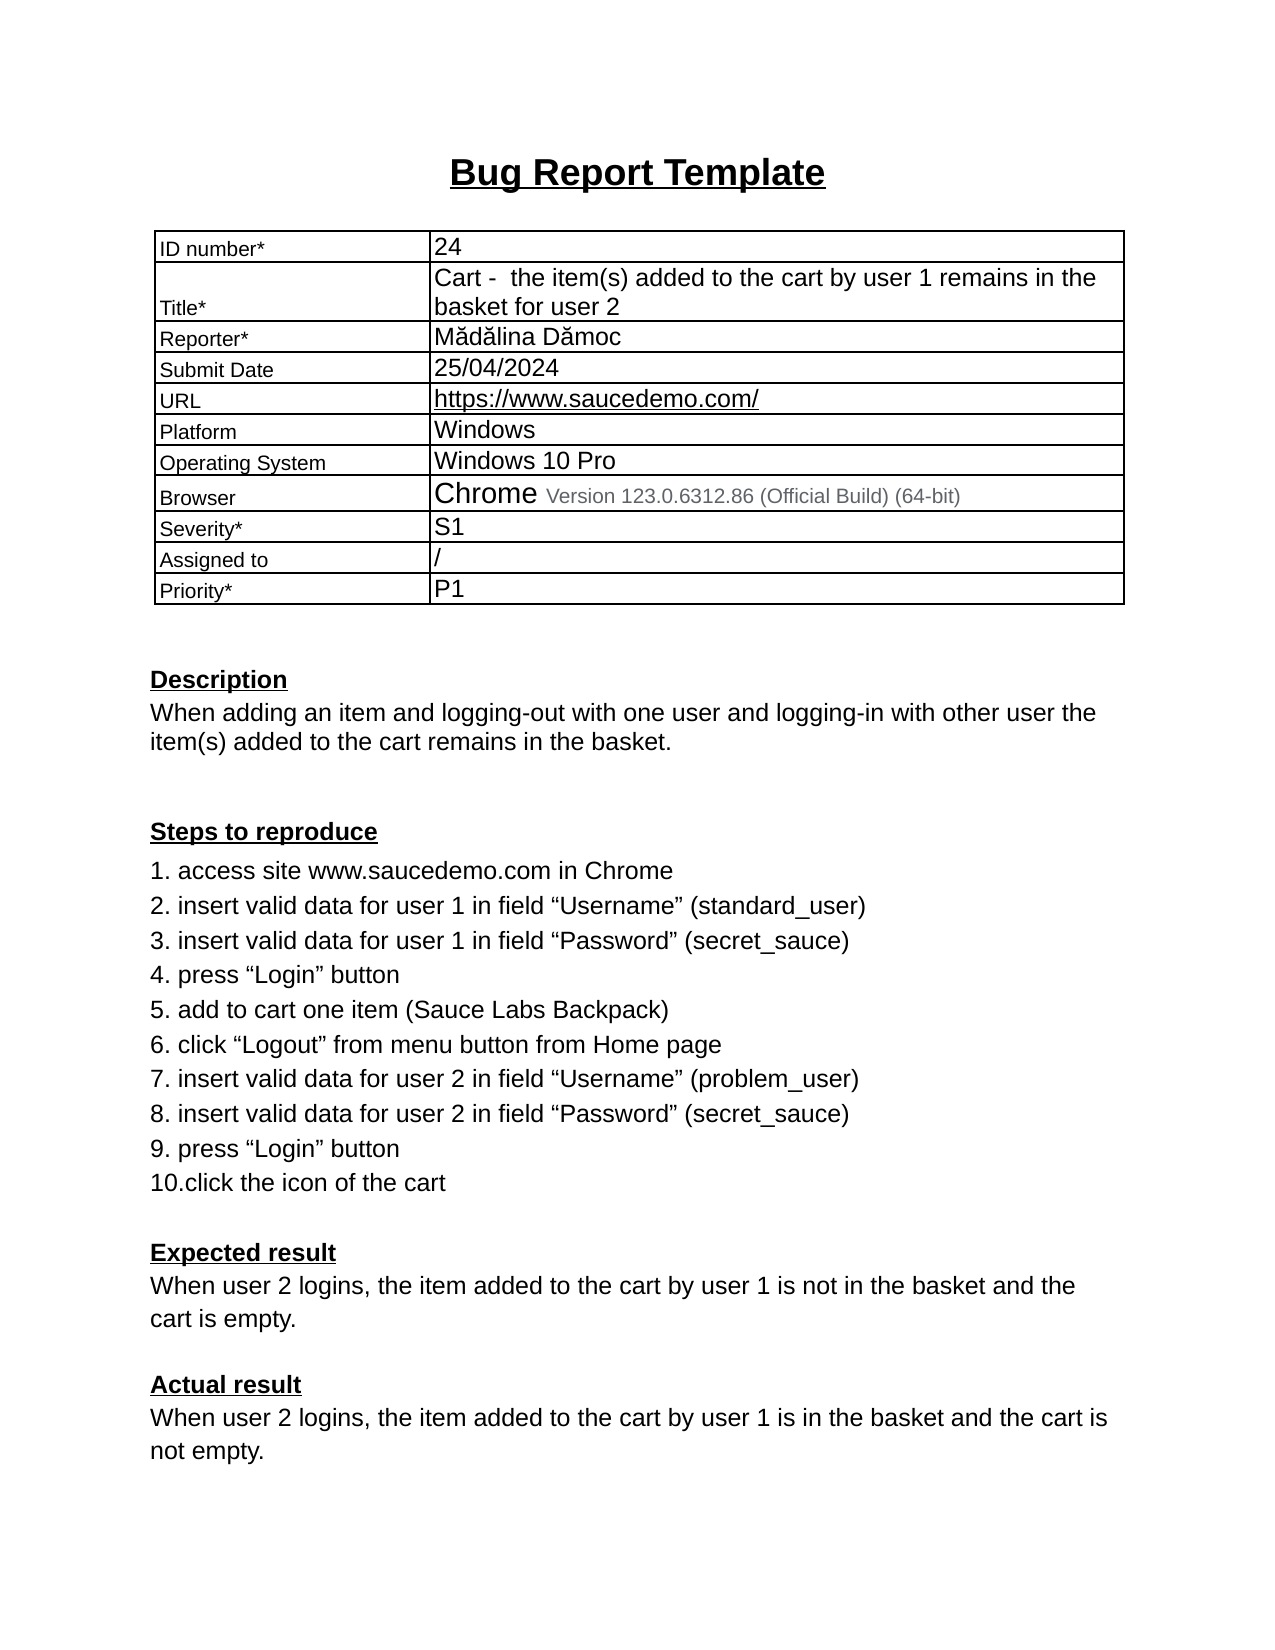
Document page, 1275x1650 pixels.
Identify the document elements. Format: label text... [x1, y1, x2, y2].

text Expected result [150, 1238, 1125, 1267]
text 6. click “Logout” from menu button from Home page [150, 1030, 1125, 1058]
table_cell Windows [431, 415, 1123, 443]
table_header 24 [431, 232, 1123, 261]
table_cell Windows 10 Pro [431, 446, 1123, 474]
text 10.click the icon of the cart [150, 1168, 1125, 1197]
table_cell S1 [431, 512, 1123, 541]
text 3. insert valid data for user 1 in field “Password” (secret_sauce) [150, 926, 1125, 954]
table_cell / [431, 543, 1123, 572]
text 8. insert valid data for user 2 in field “Password” (secret_sauce) [150, 1099, 1125, 1128]
table_cell 25/04/2024 [431, 353, 1123, 382]
table_header ID number* [156, 232, 429, 261]
table_cell Browser [156, 476, 429, 510]
table_cell Priority* [156, 574, 429, 602]
text 7. insert valid data for user 2 in field “Username” (problem_user) [150, 1064, 1125, 1093]
text Description [150, 665, 1125, 694]
table_cell URL [156, 384, 429, 413]
table_cell https://www.saucedemo.com/ [431, 384, 1123, 413]
text 2. insert valid data for user 1 in field “Username” (standard_user) [150, 891, 1125, 920]
text Bug Report Template [150, 150, 1125, 193]
table_cell Submit Date [156, 353, 429, 382]
table_cell Platform [156, 415, 429, 443]
text 1. access site www.saucedemo.com in Chrome [150, 856, 1125, 885]
text When user 2 logins, the item added to the cart by user 1 is not in the basket and the cart is empty. [150, 1271, 1125, 1333]
text When user 2 logins, the item added to the cart by user 1 is in the basket and the cart is not empty. [150, 1403, 1125, 1465]
table_cell Severity* [156, 512, 429, 541]
table_cell Chrome Version 123.0.6312.86 (Official Build) (64-bit) [431, 476, 1123, 510]
table_cell P1 [431, 574, 1123, 602]
table_cell Mădălina Dămoc [431, 322, 1123, 351]
table_cell Assigned to [156, 543, 429, 572]
text 5. add to cart one item (Sauce Labs Backpack) [150, 995, 1125, 1024]
table_cell Operating System [156, 446, 429, 474]
text When adding an item and logging-out with one user and logging-in with other user the item(s) added to the cart remains in the basket. [150, 698, 1125, 756]
table_cell Cart - the item(s) added to the cart by user 1 remains in the basket for user 2 [431, 263, 1123, 320]
table_cell Reporter* [156, 322, 429, 351]
text 4. press “Login” button [150, 960, 1125, 989]
text Actual result [150, 1370, 1125, 1399]
text 9. press “Login” button [150, 1134, 1125, 1162]
text Steps to reproduce [150, 817, 1125, 846]
table_cell Title* [156, 263, 429, 320]
